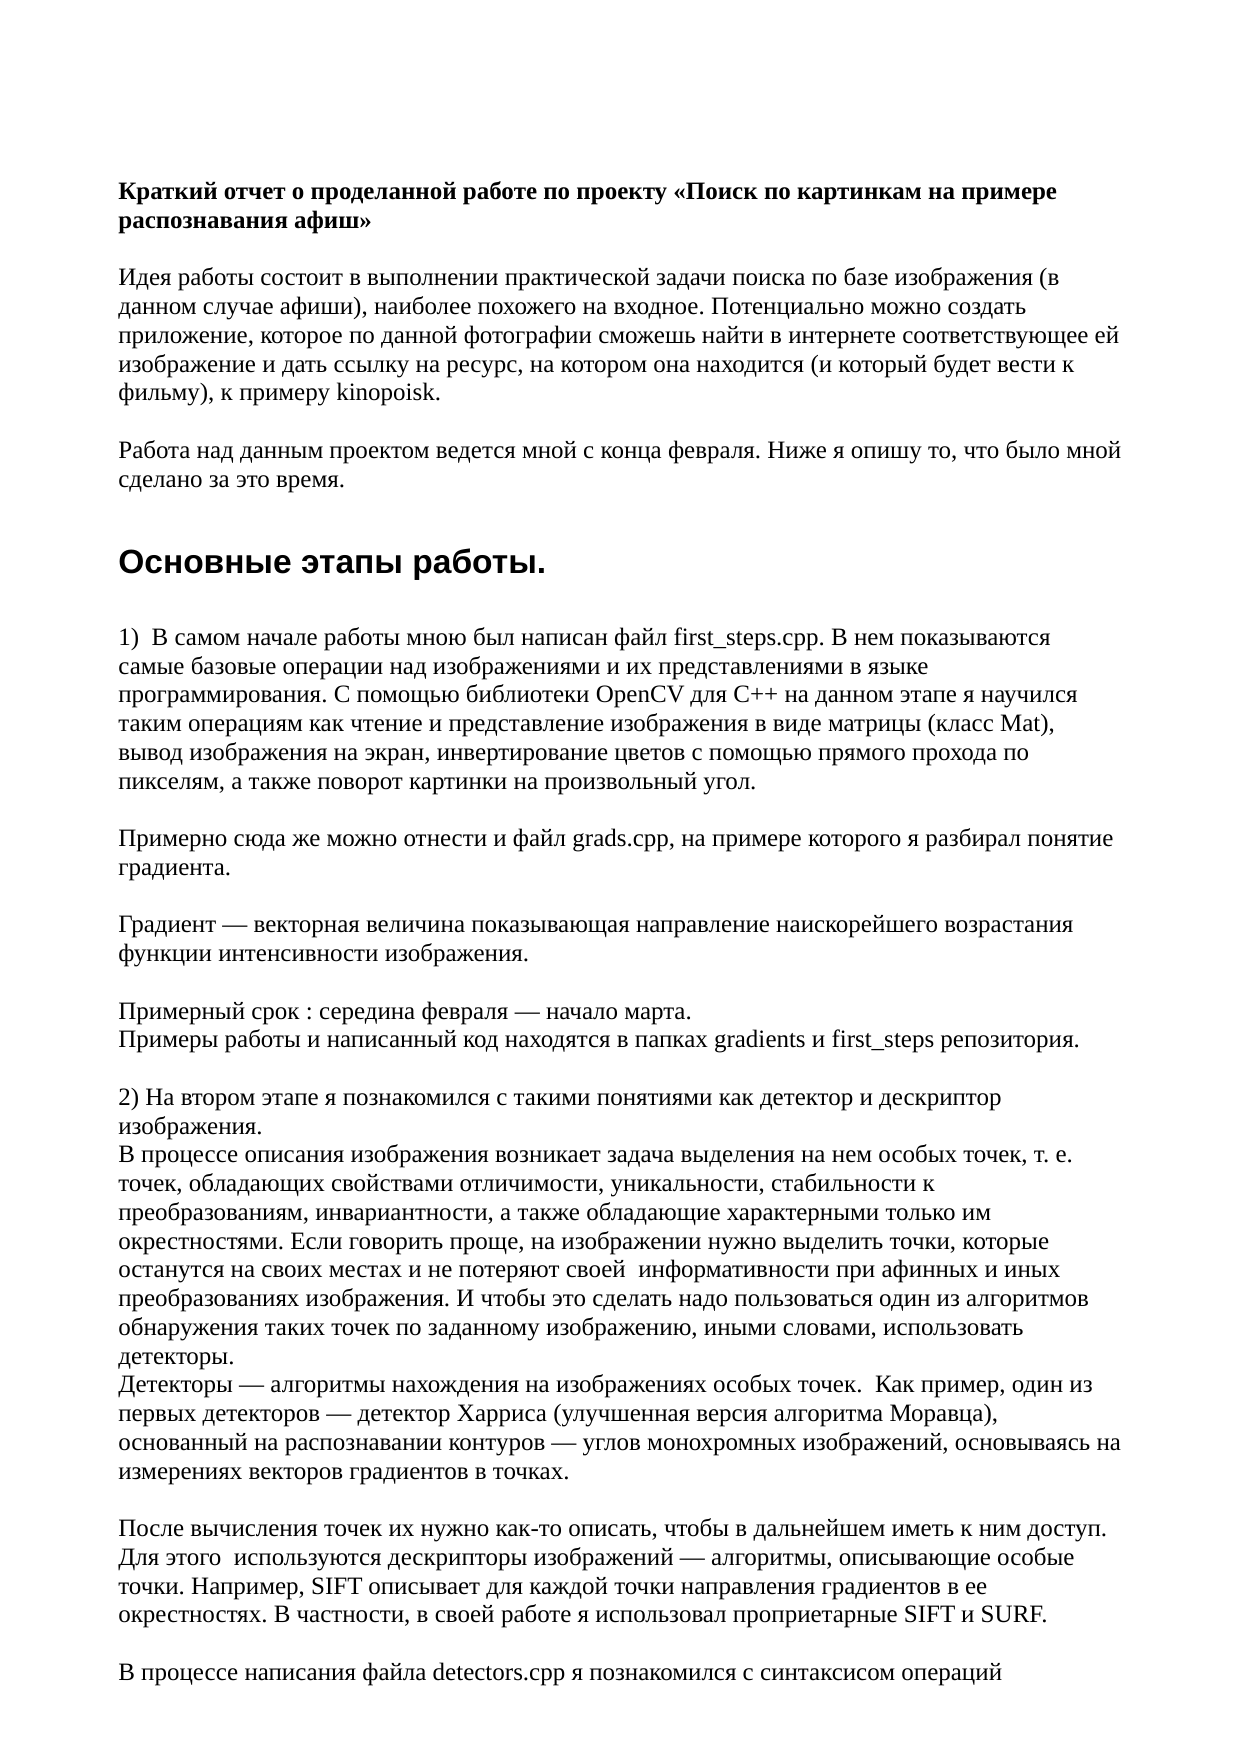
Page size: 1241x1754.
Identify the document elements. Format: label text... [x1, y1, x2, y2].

text Градиент — векторная величина показывающая направление наискорейшего возрастания функции интенсивности изображения. [118, 909, 1122, 967]
text В процессе описания изображения возникает задача выделения на нем особых точек, т. е. точек, обладающих свойствами отличимости, уникальности, стабильности к преобразованиям, инвариантности, а также обладающие характерными только им окрестностями. Если говорить проще, на изображении нужно выделить точки, которые останутся на своих местах и не потеряют своей информативности при афинных и иных преобразованиях изображения. И чтобы это сделать надо пользоваться один из алгоритмов обнаружения таких точек по заданному изображению, иными словами, использовать детекторы. [118, 1139, 1122, 1369]
text В процессе написания файла detectors.cpp я познакомился с синтаксисом операций [118, 1657, 1122, 1686]
text 2) На втором этапе я познакомился с такими понятиями как детектор и дескриптор изображения. [118, 1082, 1122, 1139]
text Примерный срок : середина февраля — начало марта. [118, 996, 1122, 1024]
text Краткий отчет о проделанной работе по проекту «Поиск по картинкам на примере распознавания афиш» [118, 176, 1122, 234]
subtitle Основные этапы работы. [118, 542, 1122, 581]
text Детекторы — алгоритмы нахождения на изображениях особых точек. Как пример, один из первых детекторов — детектор Харриса (улучшенная версия алгоритма Моравца), основанный на распознавании контуров — углов монохромных изображений, основываясь на измерениях векторов градиентов в точках. [118, 1369, 1122, 1484]
text Работа над данным проектом ведется мной с конца февраля. Ниже я опишу то, что было мной сделано за это время. [118, 435, 1122, 492]
text После вычисления точек их нужно как-то описать, чтобы в дальнейшем иметь к ним доступ. Для этого используются дескрипторы изображений — алгоритмы, описывающие особые точки. Например, SIFT описывает для каждой точки направления градиентов в ее окрестностях. В частности, в своей работе я использовал проприетарные SIFT и SURF. [118, 1513, 1122, 1628]
text Примерно сюда же можно отнести и файл grads.cpp, на примере которого я разбирал понятие градиента. [118, 823, 1122, 881]
text Примеры работы и написанный код находятся в папках gradients и first_steps репозитория. [118, 1024, 1122, 1053]
text Идея работы состоит в выполнении практической задачи поиска по базе изображения (в данном случае афиши), наиболее похожего на входное. Потенциально можно создать приложение, которое по данной фотографии сможешь найти в интернете соответствующее ей изображение и дать ссылку на ресурс, на котором она находится (и который будет вести к фильму), к примеру kinopoisk. [118, 262, 1122, 406]
text 1) В самом начале работы мною был написан файл first_steps.cpp. В нем показываются самые базовые операции над изображениями и их представлениями в языке программирования. С помощью библиотеки OpenCV для C++ на данном этапе я научился таким операциям как чтение и представление изображения в виде матрицы (класс Mat), вывод изображения на экран, инвертирование цветов с помощью прямого прохода по пикселям, а также поворот картинки на произвольный угол. [118, 622, 1122, 794]
